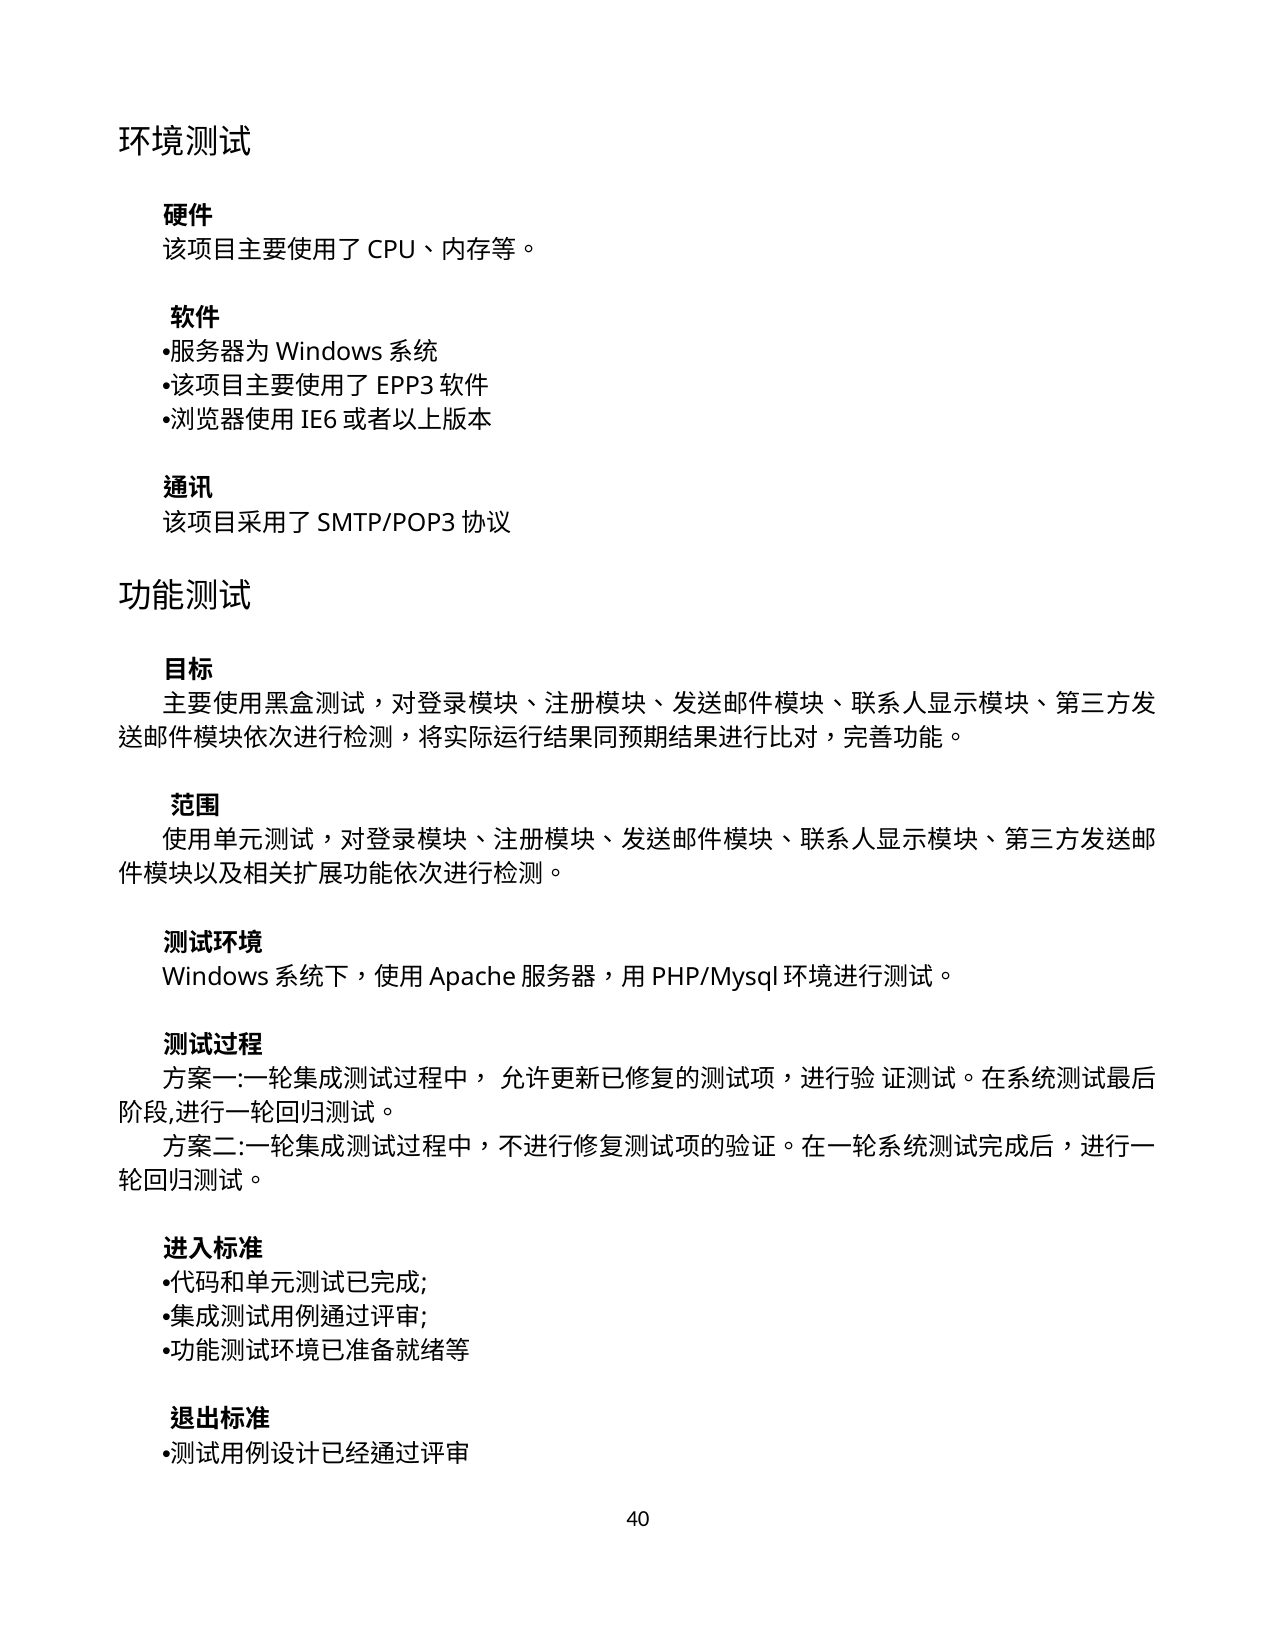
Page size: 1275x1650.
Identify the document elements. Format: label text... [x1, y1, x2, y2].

text 环境测试 [118, 118, 1157, 163]
text 范围 [118, 788, 1157, 822]
text 退出标准 [118, 1401, 1157, 1435]
text 方案二:一轮集成测试过程中，不进行修复测试项的验证。在一轮系统测试完成后，进行一轮回归测试。 [118, 1129, 1157, 1197]
text 测试环境 [118, 924, 1157, 958]
text 通讯 [118, 470, 1157, 504]
text Windows系统下，使用Apache服务器，用PHP/Mysql环境进行测试。 [118, 958, 1157, 992]
text 软件 [118, 300, 1157, 334]
text •代码和单元测试已完成; [118, 1265, 1157, 1299]
text 主要使用黑盒测试，对登录模块、注册模块、发送邮件模块、联系人显示模块、第三方发送邮件模块依次进行检测，将实际运行结果同预期结果进行比对，完善功能。 [118, 686, 1157, 754]
text •集成测试用例通过评审; [118, 1299, 1157, 1333]
text 该项目主要使用了CPU、内存等。 [118, 232, 1157, 266]
text •服务器为Windows系统 [118, 334, 1157, 368]
text 使用单元测试，对登录模块、注册模块、发送邮件模块、联系人显示模块、第三方发送邮件模块以及相关扩展功能依次进行检测。 [118, 822, 1157, 890]
text 方案一:一轮集成测试过程中， 允许更新已修复的测试项，进行验 证测试。在系统测试最后阶段,进行一轮回归测试。 [118, 1061, 1157, 1129]
text 测试过程 [118, 1026, 1157, 1061]
text •测试用例设计已经通过评审 [118, 1435, 1157, 1469]
text •该项目主要使用了EPP3软件 [118, 368, 1157, 402]
text •功能测试环境已准备就绪等 [118, 1333, 1157, 1367]
text 硬件 [118, 198, 1157, 232]
text 进入标准 [118, 1231, 1157, 1265]
text 功能测试 [118, 572, 1157, 618]
text 该项目采用了SMTP/POP3协议 [118, 504, 1157, 538]
text 目标 [118, 652, 1157, 686]
text •浏览器使用IE6或者以上版本 [118, 402, 1157, 436]
